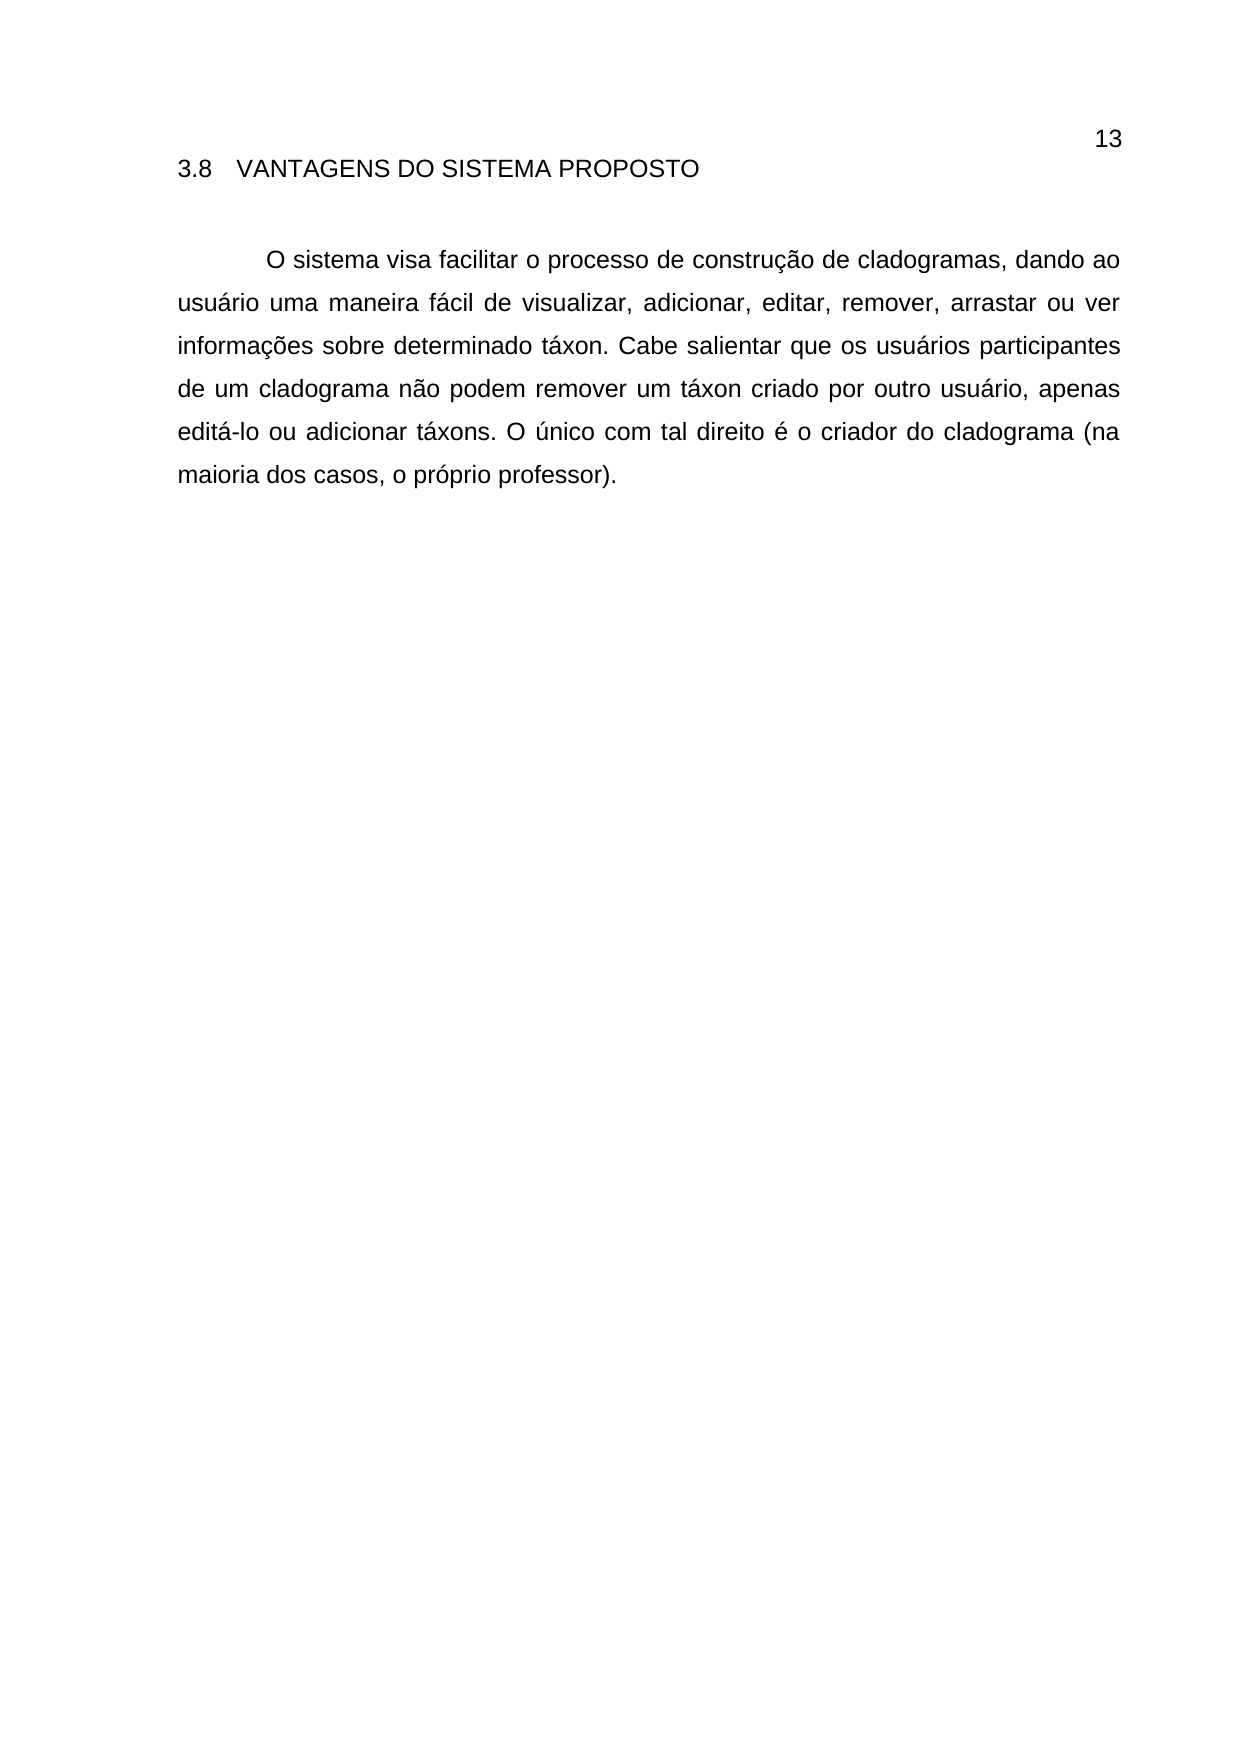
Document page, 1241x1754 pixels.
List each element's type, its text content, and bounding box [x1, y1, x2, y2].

text O sistema visa facilitar o processo de construção de cladogramas, dando ao usuário uma maneira fácil de visualizar, adicionar, editar, remover, arrastar ou ver informações sobre determinado táxon. Cabe salientar que os usuários participantes de um cladograma não podem remover um táxon criado por outro usuário, apenas editá-lo ou adicionar táxons. O único com tal direito é o criador do cladograma (na maioria dos casos, o próprio professor). [177, 245, 1122, 489]
subtitle VANTAGENS DO SISTEMA PROPOSTO [177, 153, 1122, 182]
